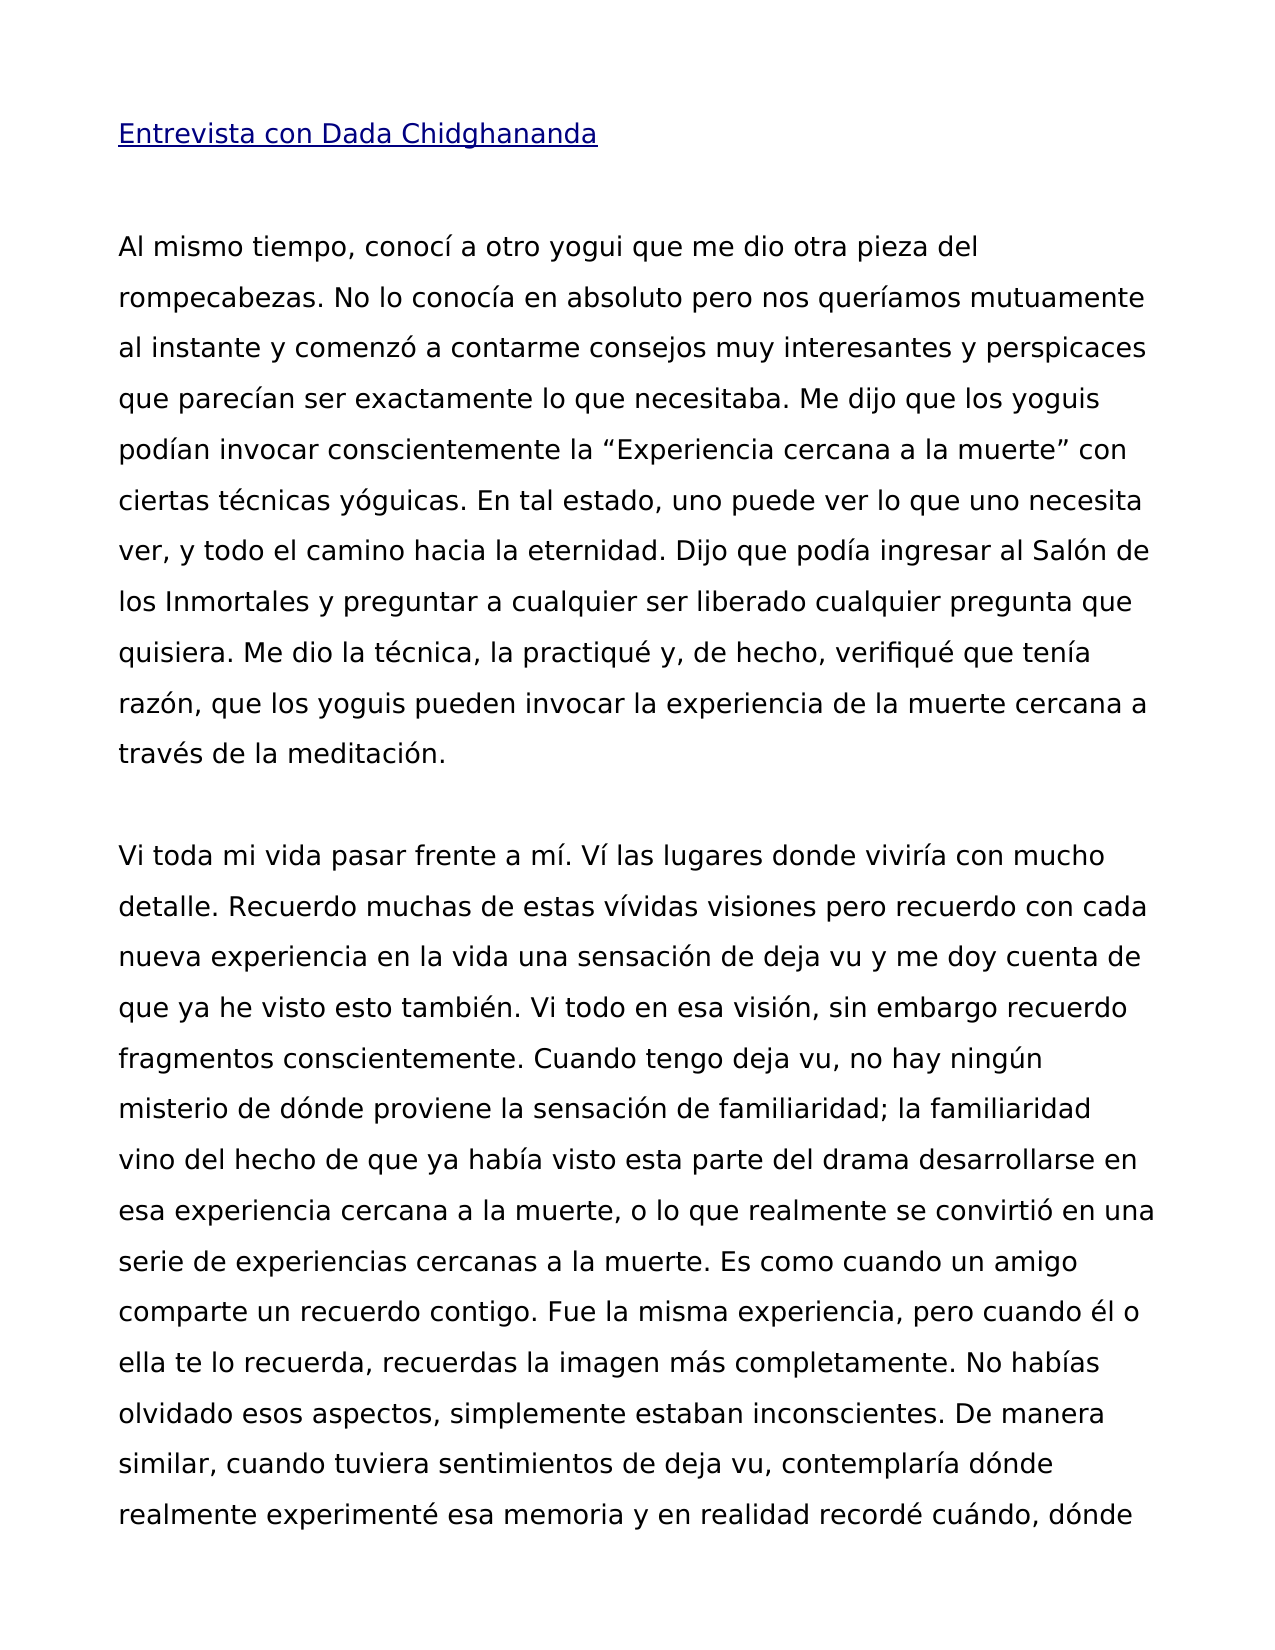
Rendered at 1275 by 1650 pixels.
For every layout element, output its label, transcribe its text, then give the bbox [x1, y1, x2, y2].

text Entrevista con Dada Chidghananda [118, 118, 1157, 150]
text Al mismo tiempo, conocí a otro yogui que me dio otra pieza del rompecabezas. No lo conocía en absoluto pero nos queríamos mutuamente al instante y comenzó a contarme consejos muy interesantes y perspicaces que parecían ser exactamente lo que necesitaba. Me dijo que los yoguis podían invocar conscientemente la “Experiencia cercana a la muerte” con ciertas técnicas yóguicas. En tal estado, uno puede ver lo que uno necesita ver, y todo el camino hacia la eternidad. Dijo que podía ingresar al Salón de los Inmortales y preguntar a cualquier ser liberado cualquier pregunta que quisiera. Me dio la técnica, la practiqué y, de hecho, verifiqué que tenía razón, que los yoguis pueden invocar la experiencia de la muerte cercana a través de la meditación. Vi toda mi vida pasar frente a mí. Ví las lugares donde viviría con mucho detalle. Recuerdo muchas de estas vívidas visiones pero recuerdo con cada nueva experiencia en la vida una sensación de deja vu y me doy cuenta de que ya he visto esto también. Vi todo en esa visión, sin embargo recuerdo fragmentos conscientemente. Cuando tengo deja vu, no hay ningún misterio de dónde proviene la sensación de familiaridad; la familiaridad vino del hecho de que ya había visto esta parte del drama desarrollarse en esa experiencia cercana a la muerte, o lo que realmente se convirtió en una serie de experiencias cercanas a la muerte. Es como cuando un amigo comparte un recuerdo contigo. Fue la misma experiencia, pero cuando él o ella te lo recuerda, recuerdas la imagen más completamente. No habías olvidado esos aspectos, simplemente estaban inconscientes. De manera similar, cuando tuviera sentimientos de deja vu, contemplaría dónde realmente experimenté esa memoria y en realidad recordé cuándo, dónde [118, 181, 1157, 1531]
